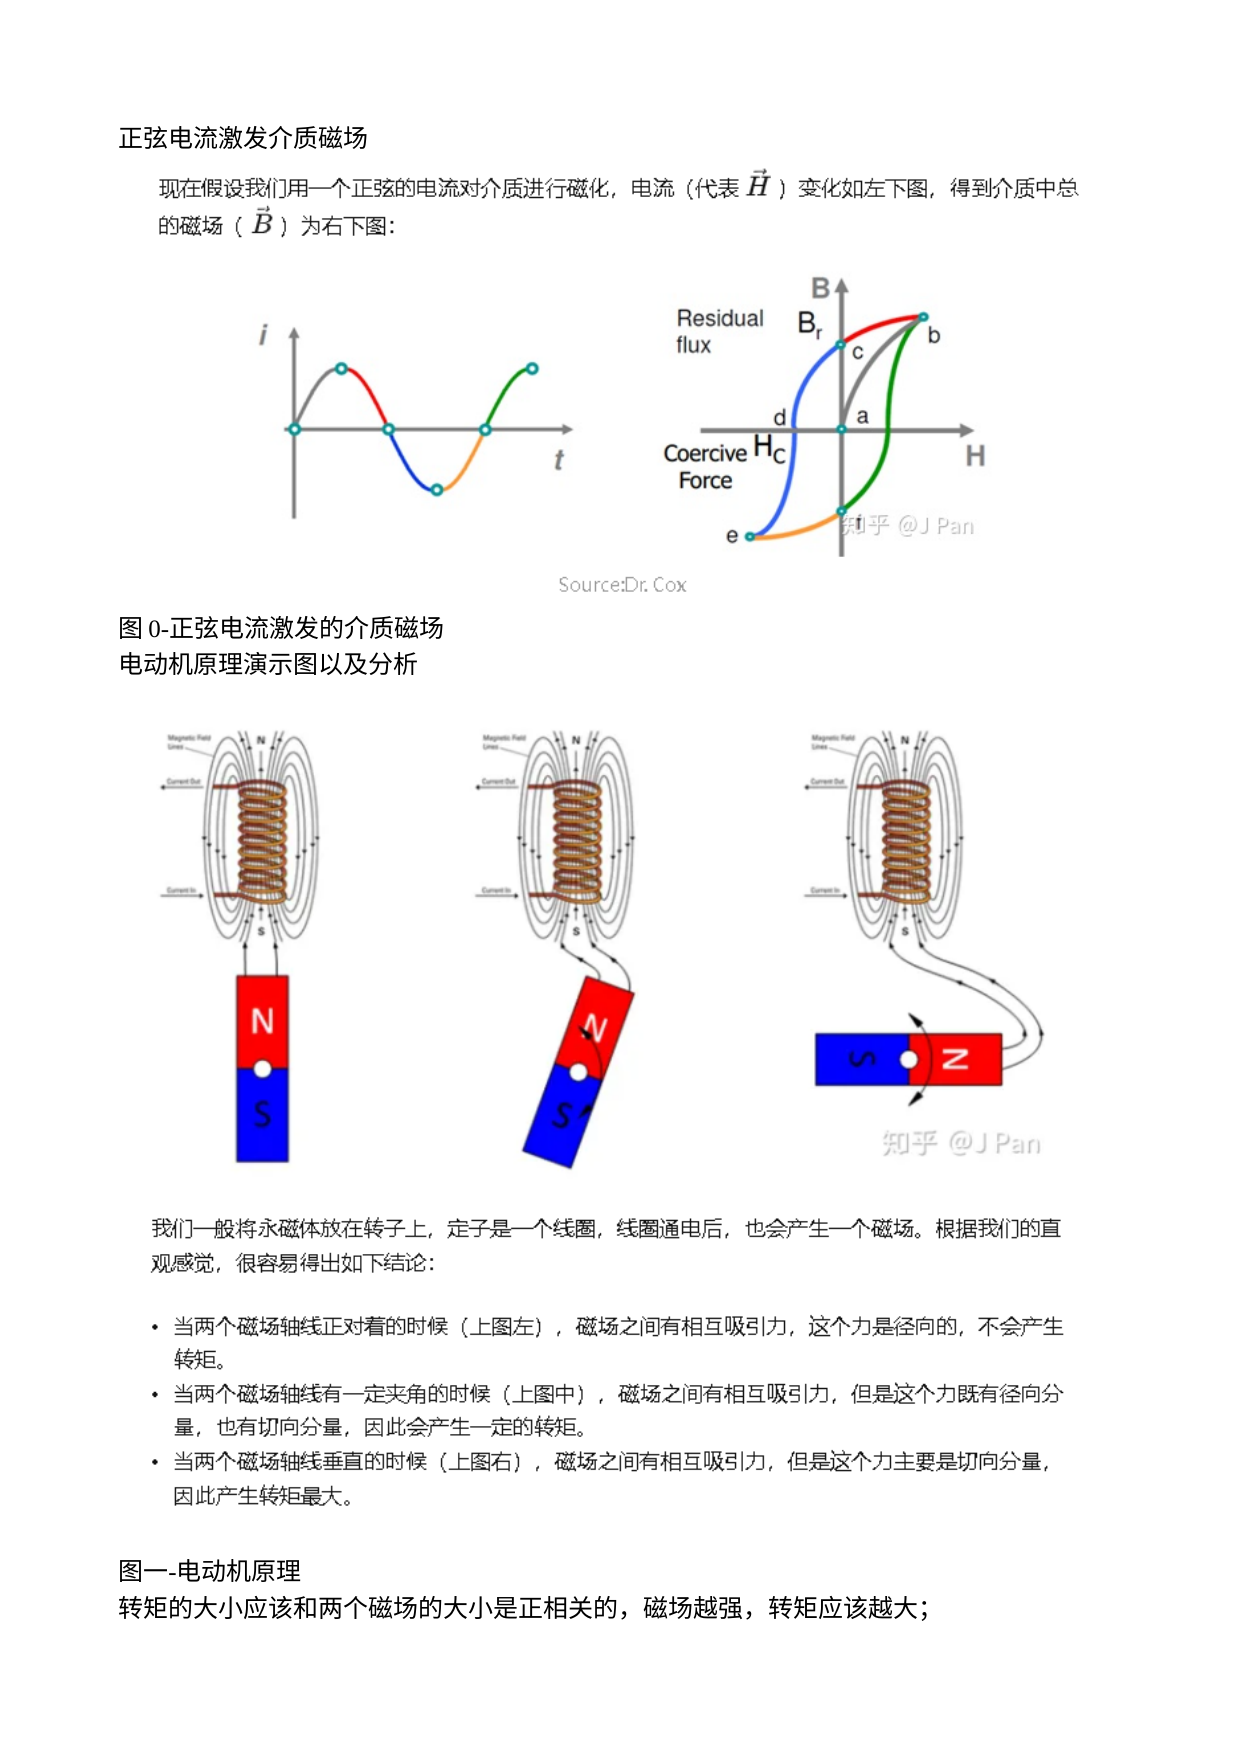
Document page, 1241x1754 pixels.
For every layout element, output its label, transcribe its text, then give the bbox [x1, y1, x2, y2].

picture [118, 680, 1123, 1523]
list 图一-电动机原理 [118, 1552, 1122, 1588]
list 转矩的大小应该和两个磁场的大小是正相关的，磁场越强，转矩应该越大； [118, 1588, 1122, 1624]
text 电动机原理演示图以及分析 [118, 644, 1122, 680]
text 正弦电流激发介质磁场 [118, 118, 1122, 154]
text 图0-正弦电流激发的介质磁场 [118, 608, 1122, 644]
picture [118, 154, 1123, 608]
